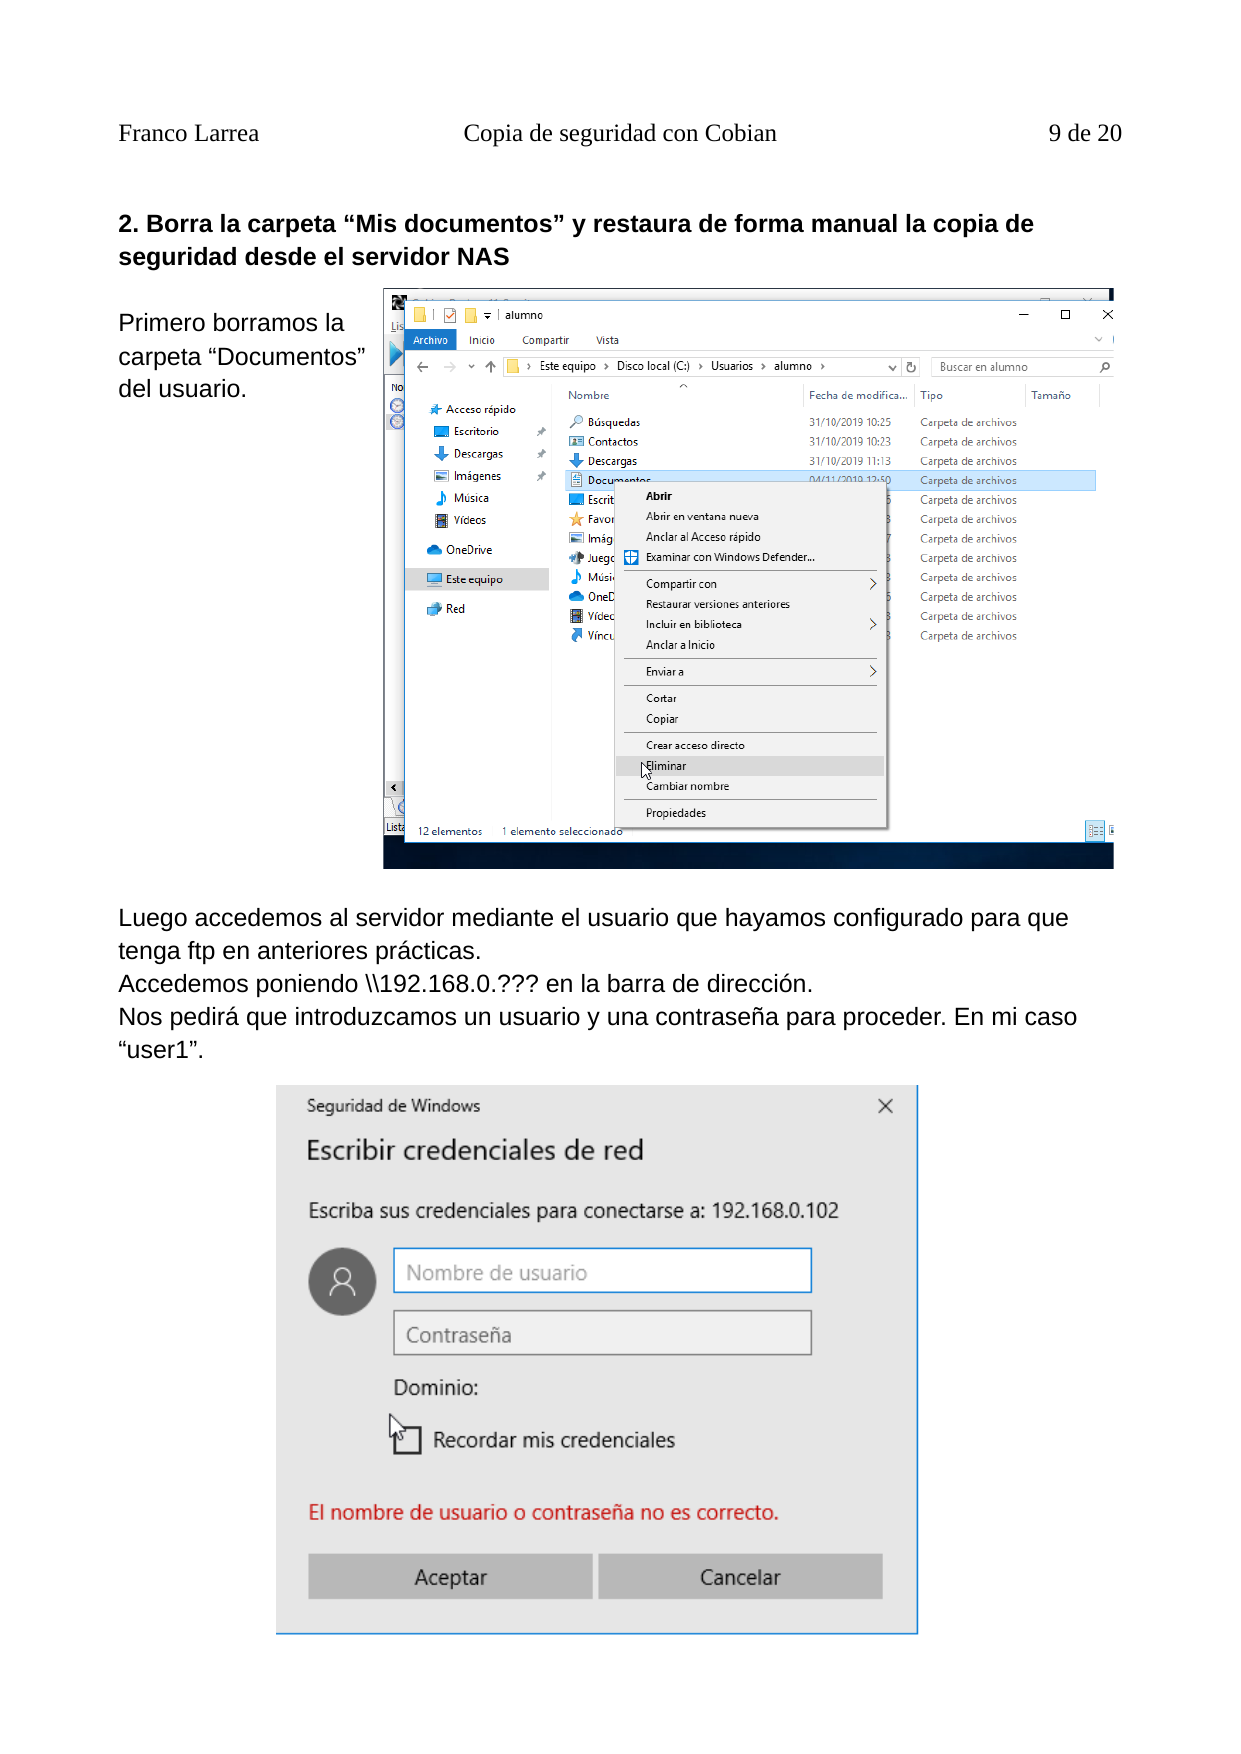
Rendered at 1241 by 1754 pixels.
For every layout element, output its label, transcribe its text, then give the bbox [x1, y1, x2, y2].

text Luego accedemos al servidor mediante el usuario que hayamos configurado para que tenga ftp en anteriores prácticas. [118, 903, 1122, 964]
text Accedemos poniendo \\192.168.0.??? en la barra de dirección. [118, 969, 1122, 998]
text Primero borramos la carpeta “Documentos” del usuario. [118, 308, 383, 403]
picture [383, 288, 1114, 869]
text Nos pedirá que introduzcamos un usuario y una contraseña para proceder. En mi caso “user1”. [118, 1002, 1122, 1064]
picture [276, 1085, 921, 1635]
text 2. Borra la carpeta “Mis documentos” y restaura de forma manual la copia de seguridad desde el servidor NAS [118, 209, 1122, 271]
